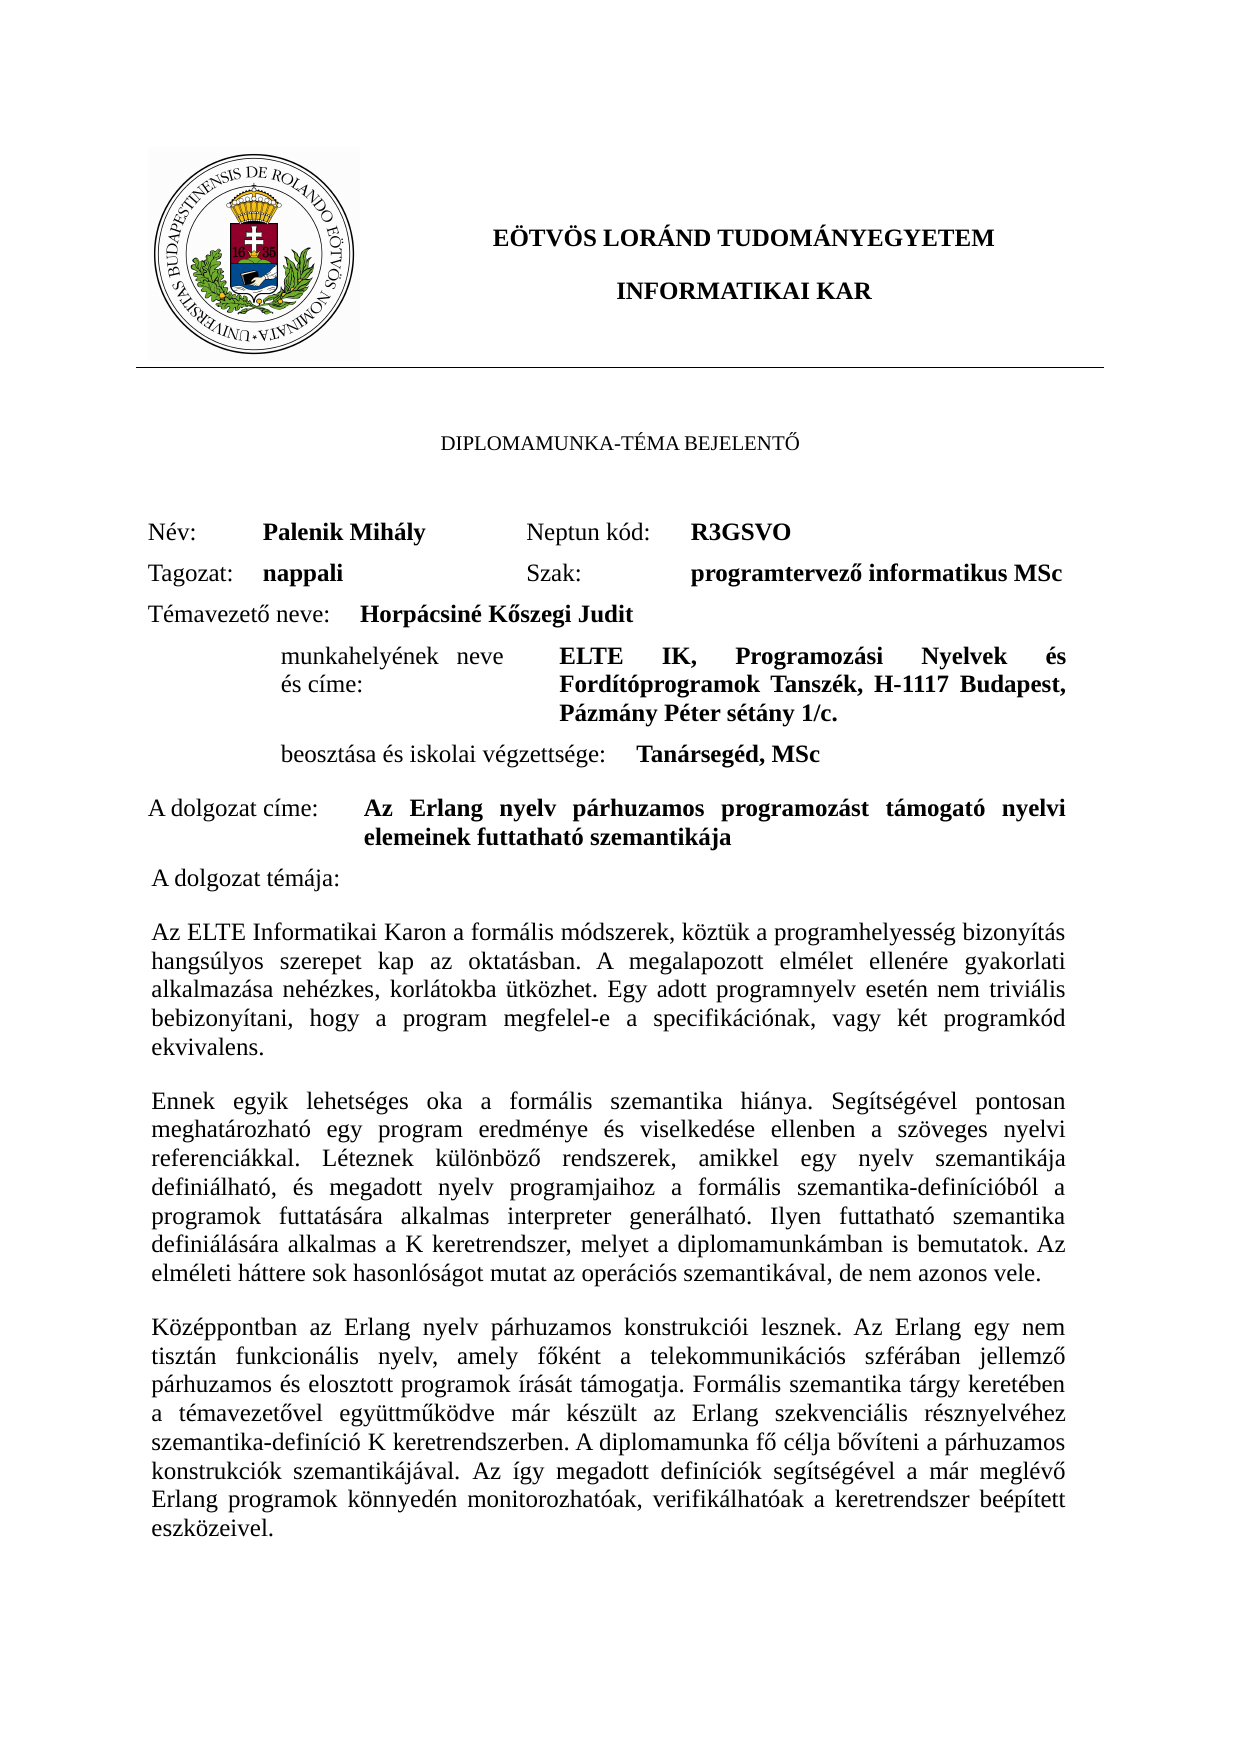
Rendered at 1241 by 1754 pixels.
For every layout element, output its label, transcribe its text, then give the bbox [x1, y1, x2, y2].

table_cell Szak: [515, 558, 679, 599]
table_header Palenik Mihály [248, 517, 515, 558]
table_cell programtervező informatikus MSc [679, 558, 1078, 599]
table_header R3GSVO [679, 517, 1078, 558]
picture [147, 147, 361, 361]
table_cell ELTE IK, Programozási Nyelvek és Fordítóprogramok Tanszék, H-1117 Budapest, Pázmány Péter sétány 1/c. [515, 641, 1078, 739]
table_cell Horpácsiné Kőszegi Judit [349, 600, 1078, 641]
table_cell A dolgozat témája: Az ELTE Informatikai Karon a formális módszerek, köztük a programhelyesség bizonyítás hangsúlyos szerepet kap az oktatásban. A megalapozott elmélet ellenére gyakorlati alkalmazása nehézkes, korlátokba ütközhet. Egy adott programnyelv esetén nem triviális bebizonyítani, hogy a program megfelel-e a specifikációnak, vagy két programkód ekvivalens. Ennek egyik lehetséges oka a formális szemantika hiánya. Segítségével pontosan meghatározható egy program eredménye és viselkedése ellenben a szöveges nyelvi referenciákkal. Léteznek különböző rendszerek, amikkel egy nyelv szemantikája definiálható, és megadott nyelv programjaihoz a formális szemantika-definícióból a programok futtatására alkalmas interpreter generálható. Ilyen futtatható szemantika definiálására alkalmas a K keretrendszer, melyet a diplomamunkámban is bemutatok. Az elméleti háttere sok hasonlóságot mutat az operációs szemantikával, de nem azonos vele. Középpontban az Erlang nyelv párhuzamos konstrukciói lesznek. Az Erlang egy nem tisztán funkcionális nyelv, amely főként a telekommunikációs szférában jellemző párhuzamos és elosztott programok írását támogatja. Formális szemantika tárgy keretében a témavezetővel együttműködve már készült az Erlang szekvenciális résznyelvéhez szemantika-definíció K keretrendszerben. A diplomamunka fő célja bővíteni a párhuzamos konstrukciók szemantikájával. Az így megadott definíciók segítségével a már meglévő Erlang programok könnyedén monitorozhatóak, verifikálhatóak a keretrendszer beépített eszközeivel. [136, 851, 1078, 1603]
table_cell Az Erlang nyelv párhuzamos programozást támogató nyelvi elemeinek futtatható szemantikája [334, 781, 1078, 851]
table_header Név: [136, 517, 248, 558]
table_header [136, 148, 384, 366]
table_cell A dolgozat címe: [136, 781, 334, 851]
table_cell munkahelyének neve és címe: [136, 641, 515, 739]
text DIPLOMAMUNKA-TÉMA BEJELENTŐ [148, 430, 1092, 454]
table_header Neptun kód: [515, 517, 679, 558]
table_header EÖTVÖS LORÁND TUDOMÁNYEGYETEM INFORMATIKAI KAR [384, 148, 1104, 366]
table_cell beosztása és iskolai végzettsége: [136, 740, 621, 781]
table_cell nappali [248, 558, 515, 599]
table_cell Tagozat: [136, 558, 248, 599]
table_cell Témavezető neve: [136, 600, 348, 641]
table_cell Tanársegéd, MSc [621, 740, 1078, 781]
